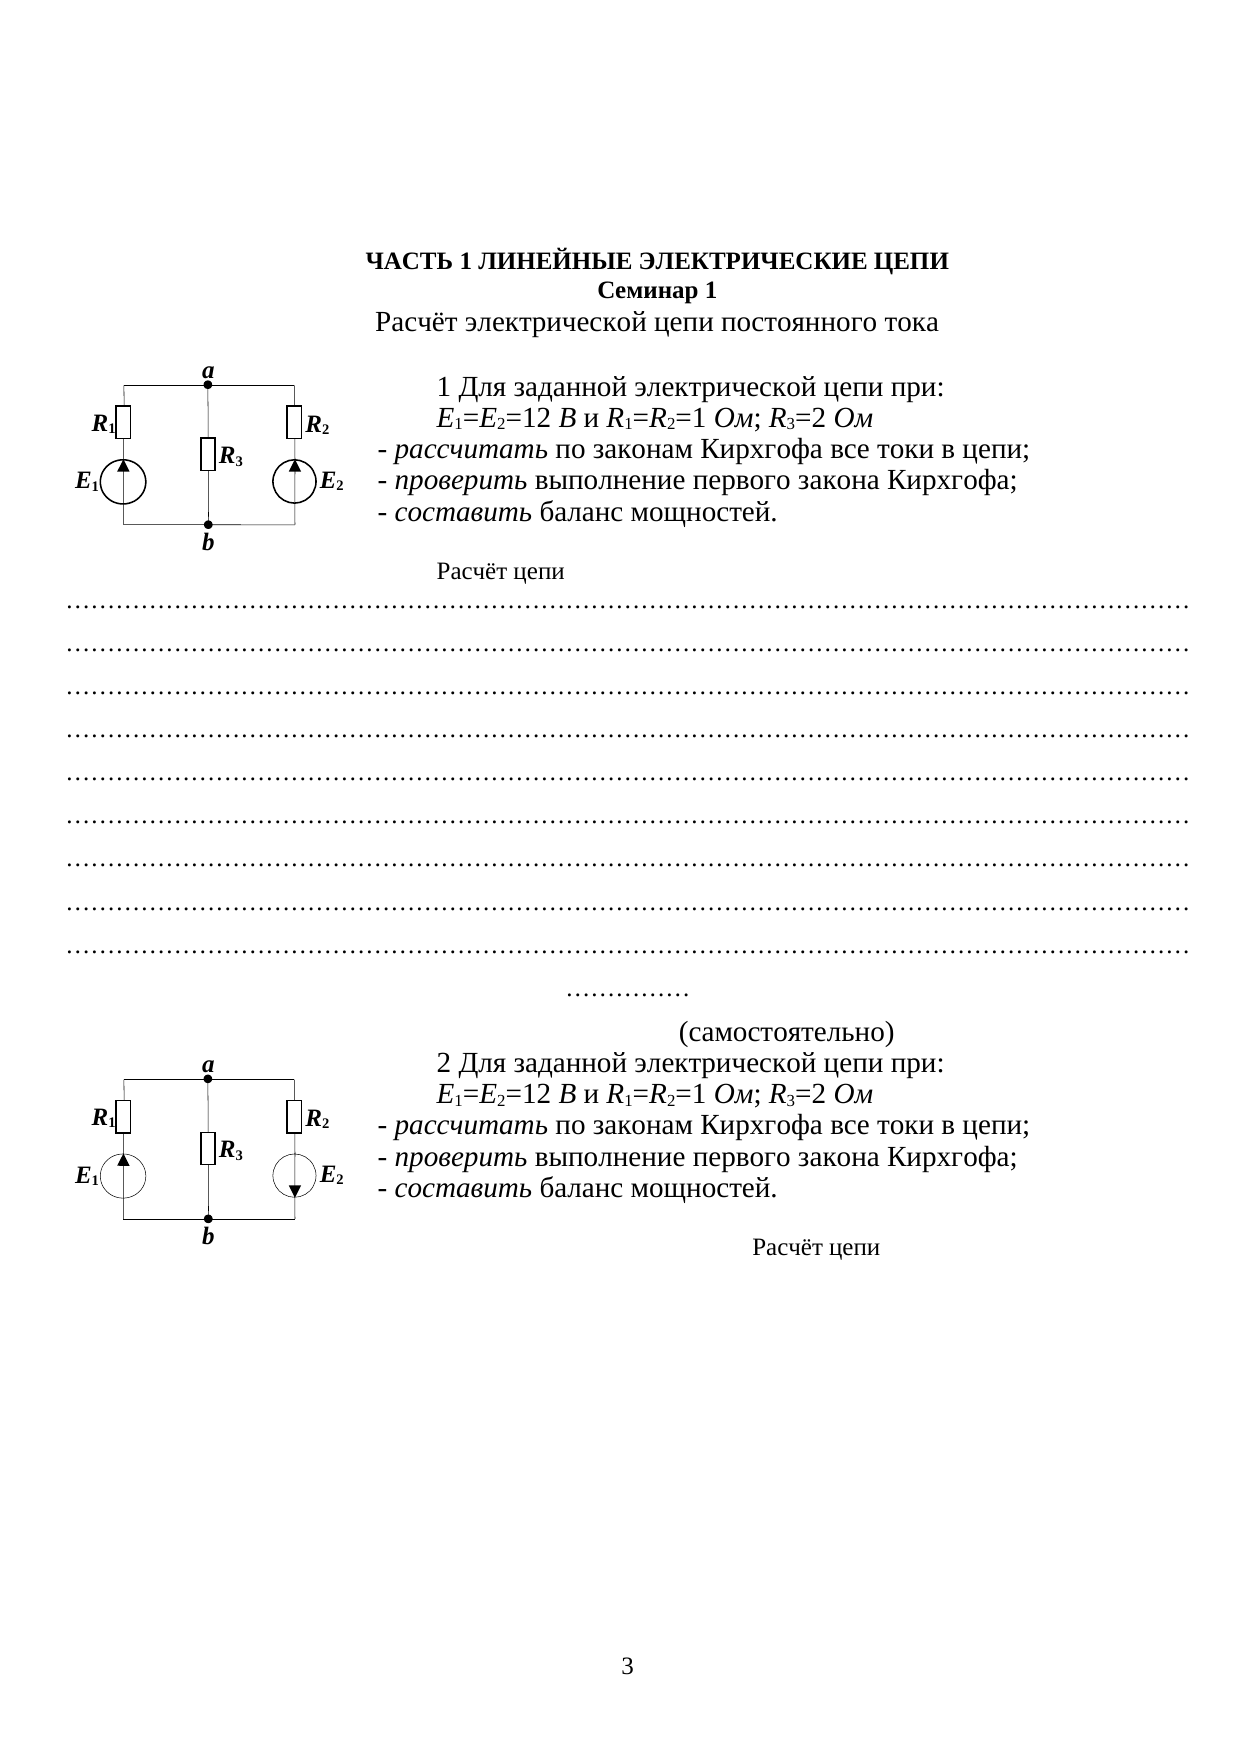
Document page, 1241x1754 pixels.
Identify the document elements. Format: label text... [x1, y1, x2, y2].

text [124, 1110, 207, 1141]
text [124, 1172, 208, 1203]
text - проверить выполнение первого закона Кирхгофа; [296, 1141, 1196, 1172]
text R1 [91, 1102, 116, 1129]
text [59, 371, 186, 402]
text …………………………………………………………………………………………………………………………………………………………………………………………………………………………………………………………………………………………………………………………………………………………………………………………………………………………………………………………………………………………………………………………………………………………………………………………………………………………………………………………………………………………………………………………………………………………………………………………………………………………………………………………………………………………………………………………………………………………………………………………………………………………………………………………………………………………………………………………………… [59, 585, 1196, 1002]
text (самостоятельно) [59, 1016, 1196, 1047]
text E1=E2=12 В и R1=R2=1 Ом; R3=2 Ом [344, 402, 1196, 433]
text Расчёт цепи [59, 556, 1196, 585]
text [59, 433, 123, 460]
text Расчёт цепи [59, 1232, 1196, 1261]
text R3 [219, 440, 243, 467]
text 1 Для заданной электрической цепи при: [229, 371, 1196, 402]
text 2 Для заданной электрической цепи при: [229, 1047, 1196, 1078]
text - рассчитать по законам Кирхгофа все токи в цепи; [296, 433, 1196, 465]
text b [202, 1221, 209, 1243]
text a [202, 1049, 214, 1066]
text [59, 504, 186, 527]
text [59, 1047, 186, 1078]
text a [202, 355, 214, 372]
text E1 [75, 466, 99, 494]
text [131, 402, 207, 433]
text [141, 465, 208, 496]
text R2 [305, 1103, 329, 1129]
text [124, 1141, 208, 1172]
text [209, 402, 290, 433]
text E2 [319, 1159, 343, 1188]
text [209, 1110, 294, 1141]
text [59, 1078, 186, 1110]
text - составить баланс мощностей. [296, 1172, 1196, 1203]
text - составить баланс мощностей. [224, 496, 1196, 527]
text [125, 1080, 207, 1110]
text [124, 496, 208, 524]
text [209, 496, 294, 524]
text E2 [319, 465, 343, 494]
text [209, 465, 278, 496]
text Семинар 1 [59, 275, 1196, 304]
text Расчёт электрической цепи постоянного тока [59, 304, 1196, 337]
text [124, 433, 203, 465]
text R2 [305, 409, 329, 434]
text [258, 433, 294, 465]
text [209, 1141, 294, 1172]
text R1 [91, 408, 116, 435]
text E1=E2=12 В и R1=R2=1 Ом; R3=2 Ом [229, 1078, 1196, 1110]
text [209, 386, 294, 402]
text [209, 1172, 294, 1203]
text b [202, 527, 209, 549]
title Часть 1 ЛИНЕЙНЫЕ ЭЛЕКТРИЧЕСКИЕ ЦЕПИ [59, 246, 1196, 275]
text E1 [75, 1160, 99, 1188]
text [125, 386, 207, 402]
text [59, 1110, 123, 1141]
text - проверить выполнение первого закона Кирхгофа; [359, 465, 1196, 496]
text - рассчитать по законам Кирхгофа все токи в цепи; [296, 1110, 1196, 1141]
text [209, 1080, 294, 1110]
text R3 [219, 1134, 243, 1161]
